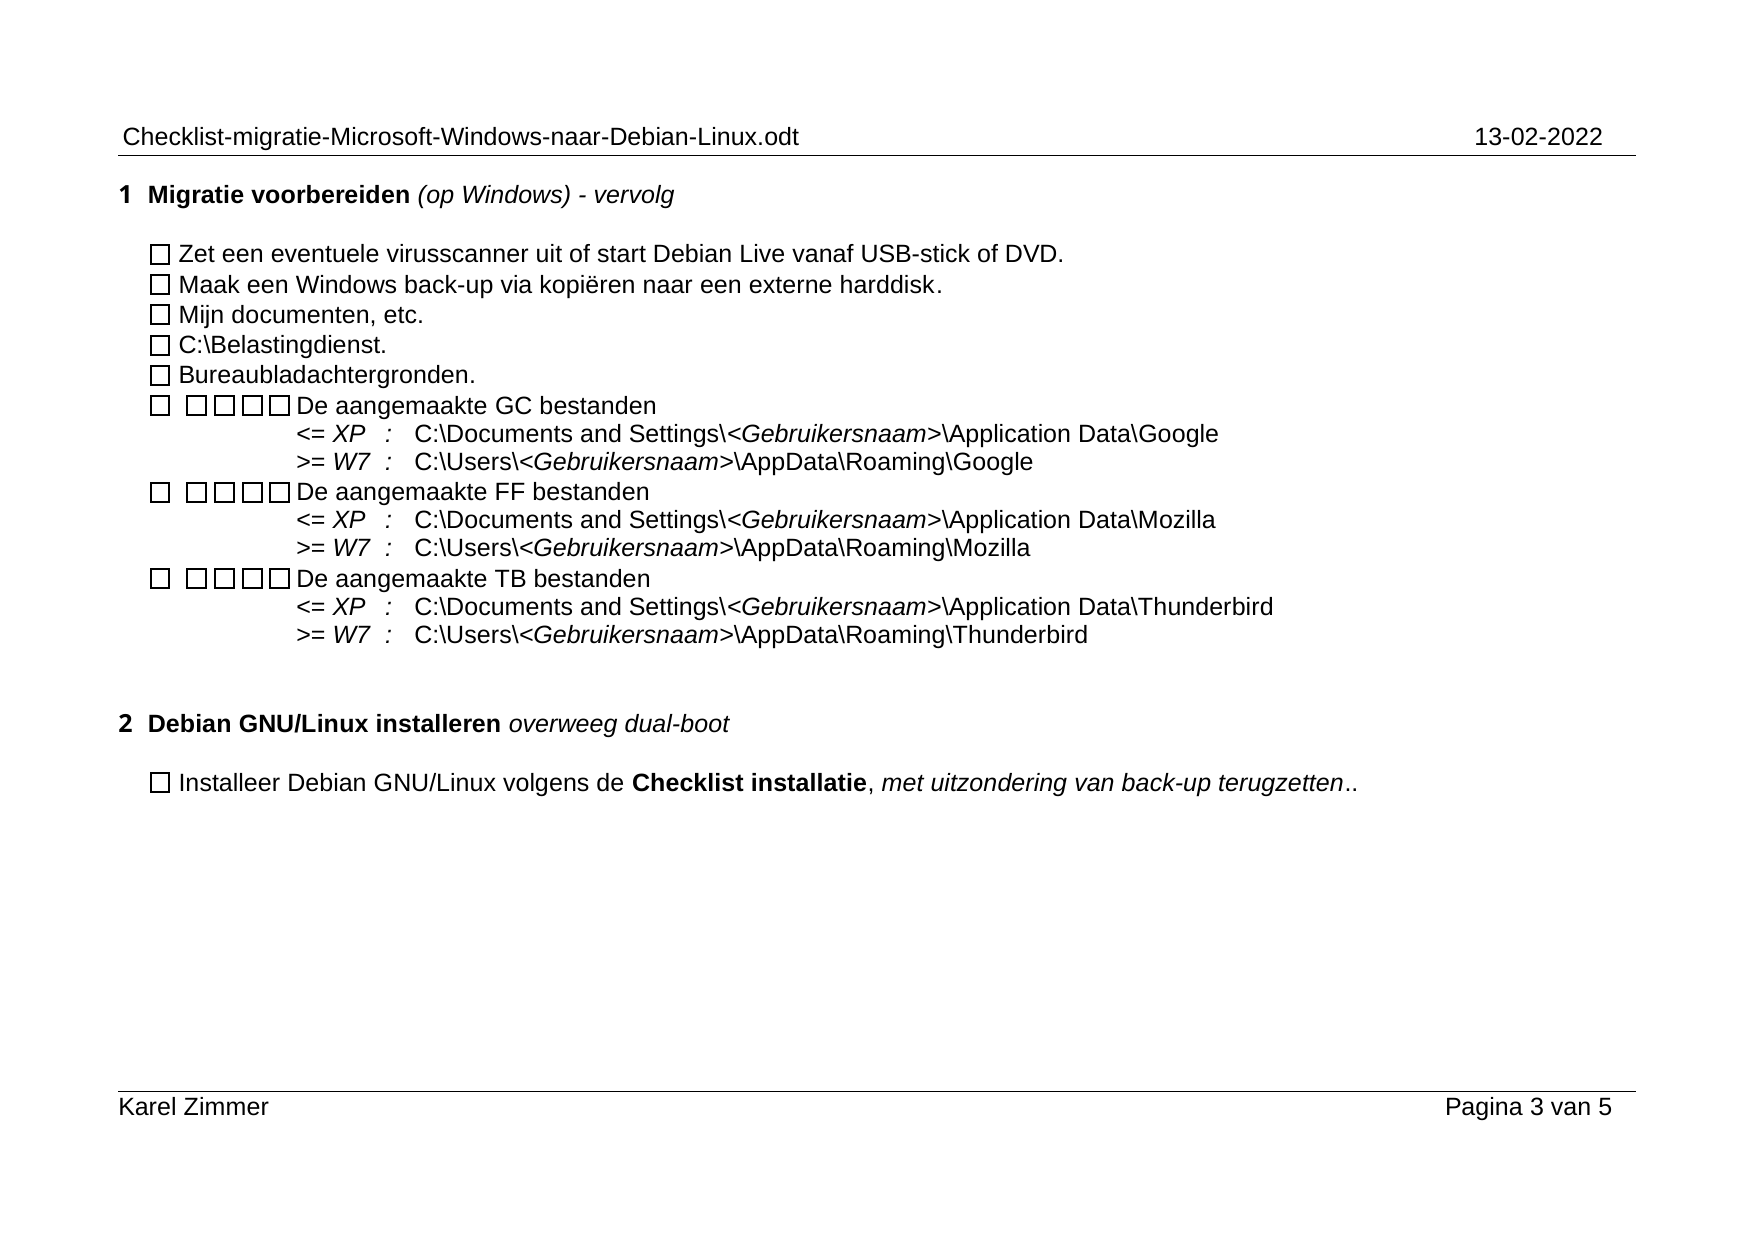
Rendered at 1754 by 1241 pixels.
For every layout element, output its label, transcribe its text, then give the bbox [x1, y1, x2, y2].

table_cell De aangemaakte FF bestanden <= XP : C:\Documents and Settings\<Gebruikersnaam>\Application Data\Mozilla >= W7 : C:\Users\<Gebruikersnaam>\AppData\Roaming\Mozilla [177, 477, 1617, 563]
table_cell [141, 391, 177, 477]
table_cell [141, 330, 177, 360]
table_cell [141, 563, 177, 650]
table_cell C:\Belastingdienst. [177, 330, 1617, 360]
table_cell [141, 477, 177, 563]
table_header Installeer Debian GNU/Linux volgens de Checklist installatie, met uitzondering van back-up terugzetten.. [177, 768, 1617, 798]
table_header [141, 768, 177, 798]
table_cell Maak een Windows back-up via kopiëren naar een externe harddisk. [177, 269, 1617, 300]
table_cell [141, 269, 177, 300]
table_header [141, 239, 177, 269]
table_cell De aangemaakte TB bestanden <= XP : C:\Documents and Settings\<Gebruikersnaam>\Application Data\Thunderbird >= W7 : C:\Users\<Gebruikersnaam>\AppData\Roaming\Thunderbird [177, 563, 1617, 650]
table_cell Bureaubladachtergronden. [177, 360, 1617, 391]
list Migratie voorbereiden (op Windows) - vervolg [118, 177, 1636, 211]
table_header Zet een eventuele virusscanner uit of start Debian Live vanaf USB-stick of DVD. [177, 239, 1617, 269]
list Debian GNU/Linux installeren overweeg dual-boot [118, 706, 1636, 740]
table_cell [141, 300, 177, 330]
table_cell [141, 360, 177, 391]
table_cell De aangemaakte GC bestanden <= XP : C:\Documents and Settings\<Gebruikersnaam>\Application Data\Google >= W7 : C:\Users\<Gebruikersnaam>\AppData\Roaming\Google [177, 391, 1617, 477]
table_cell Mijn documenten, etc. [177, 300, 1617, 330]
